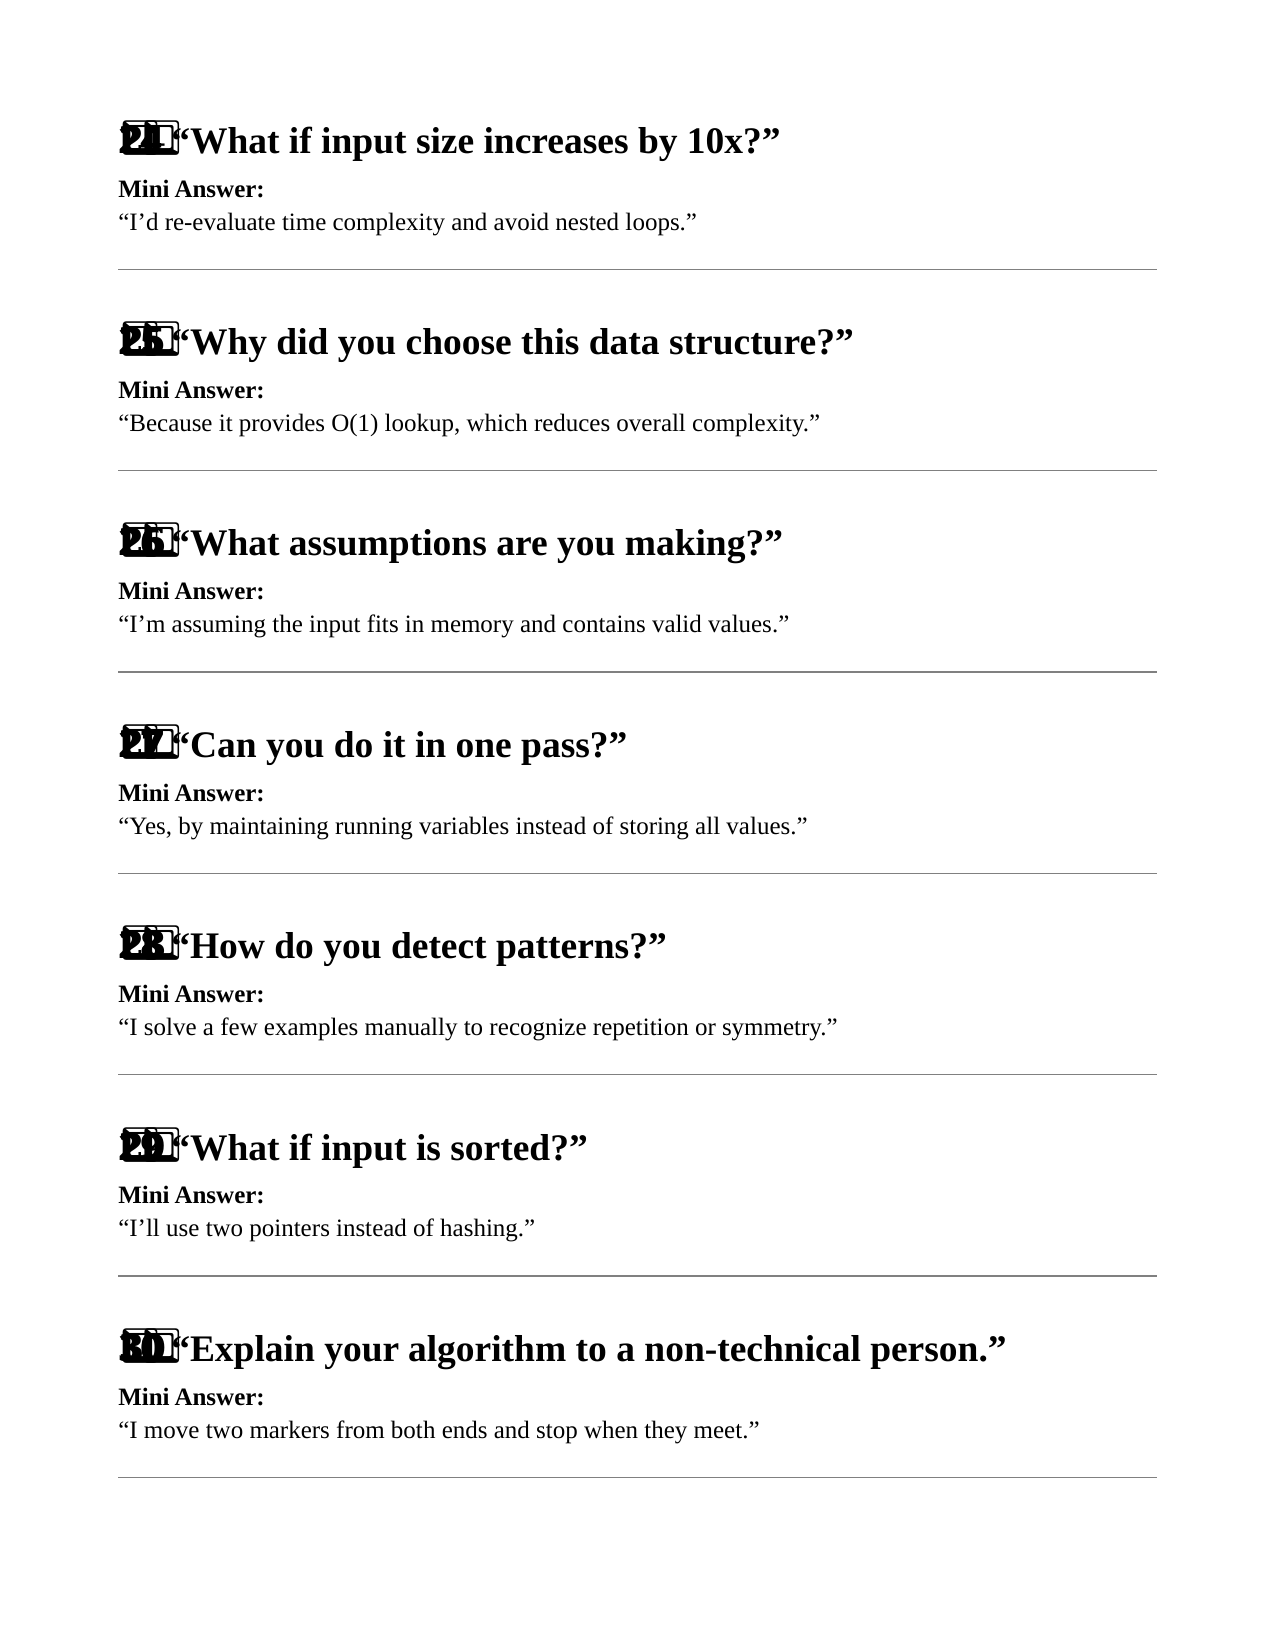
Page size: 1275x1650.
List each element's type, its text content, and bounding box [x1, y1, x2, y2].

text Mini Answer: “I solve a few examples manually to recognize repetition or symmetry.” [118, 979, 1157, 1041]
subtitle 2️⃣9️⃣ “What if input is sorted?” [118, 1125, 1157, 1168]
text Mini Answer: “I move two markers from both ends and stop when they meet.” [118, 1382, 1157, 1444]
subtitle 2️⃣8️⃣ “How do you detect patterns?” [118, 923, 1157, 967]
subtitle 3️⃣0️⃣ “Explain your algorithm to a non-technical person.” [118, 1326, 1157, 1369]
text Mini Answer: “I’d re-evaluate time complexity and avoid nested loops.” [118, 174, 1157, 236]
text Mini Answer: “Yes, by maintaining running variables instead of storing all values.” [118, 778, 1157, 839]
text Mini Answer: “I’ll use two pointers instead of hashing.” [118, 1181, 1157, 1242]
text Mini Answer: “Because it provides O(1) lookup, which reduces overall complexity.” [118, 375, 1157, 437]
subtitle 2️⃣5️⃣ “Why did you choose this data structure?” [118, 319, 1157, 363]
subtitle 2️⃣6️⃣ “What assumptions are you making?” [118, 521, 1157, 564]
text Mini Answer: “I’m assuming the input fits in memory and contains valid values.” [118, 576, 1157, 638]
subtitle 2️⃣4️⃣ “What if input size increases by 10x?” [118, 118, 1157, 161]
subtitle 2️⃣7️⃣ “Can you do it in one pass?” [118, 722, 1157, 765]
